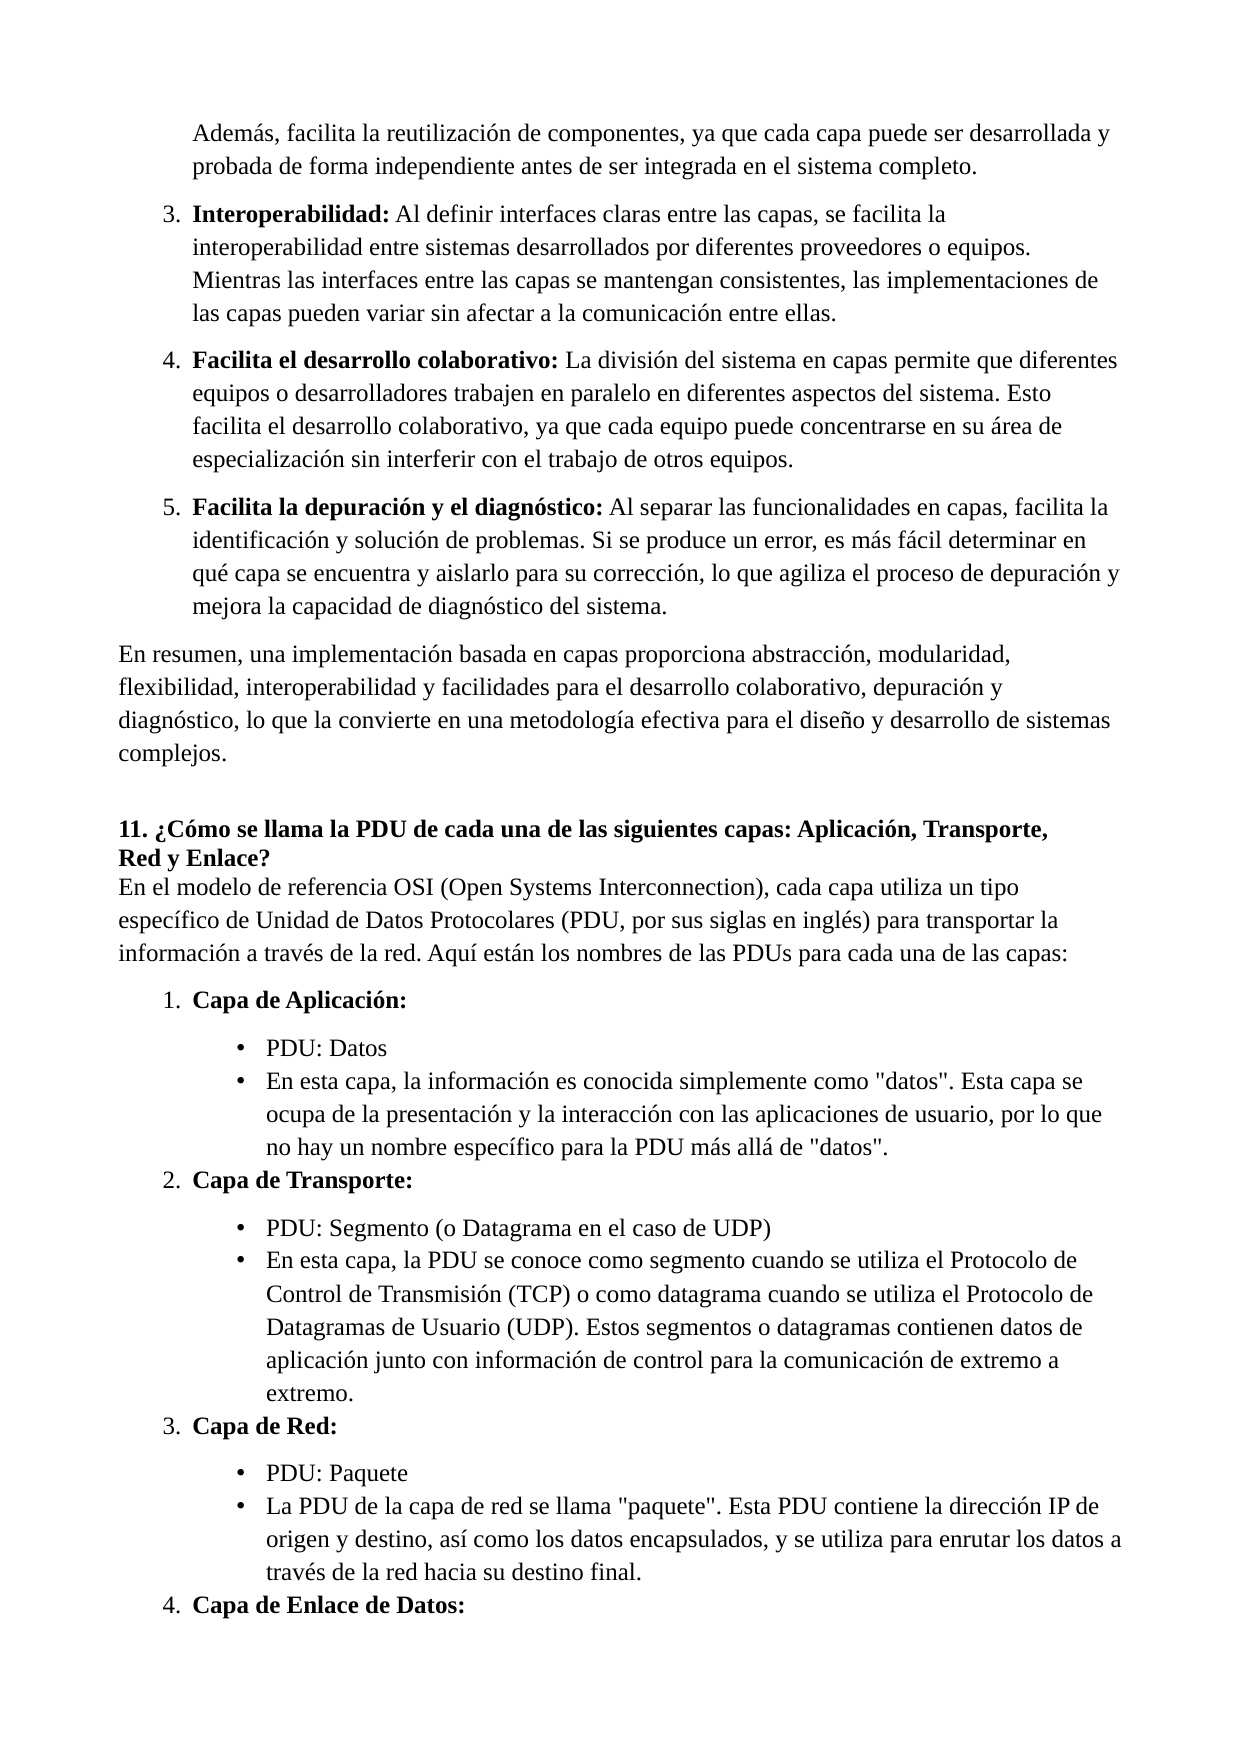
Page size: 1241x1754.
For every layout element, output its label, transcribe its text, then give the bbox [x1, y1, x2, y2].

list Facilita el desarrollo colaborativo: La división del sistema en capas permite que diferentes equipos o desarrolladores trabajen en paralelo en diferentes aspectos del sistema. Esto facilita el desarrollo colaborativo, ya que cada equipo puede concentrarse en su área de especialización sin interferir con el trabajo de otros equipos. [162, 345, 1122, 473]
list Capa de Transporte: [162, 1165, 1122, 1194]
list La PDU de la capa de red se llama "paquete". Esta PDU contiene la dirección IP de origen y destino, así como los datos encapsulados, y se utiliza para enrutar los datos a través de la red hacia su destino final. [236, 1491, 1122, 1586]
list PDU: Datos [236, 1033, 1122, 1062]
list En esta capa, la información es conocida simplemente como "datos". Esta capa se ocupa de la presentación y la interacción con las aplicaciones de usuario, por lo que no hay un nombre específico para la PDU más allá de "datos". [236, 1066, 1122, 1161]
list En esta capa, la PDU se conoce como segmento cuando se utiliza el Protocolo de Control de Transmisión (TCP) o como datagrama cuando se utiliza el Protocolo de Datagramas de Usuario (UDP). Estos segmentos o datagramas contienen datos de aplicación junto con información de control para la comunicación de extremo a extremo. [236, 1246, 1122, 1406]
list PDU: Paquete [236, 1458, 1122, 1487]
list Interoperabilidad: Al definir interfaces claras entre las capas, se facilita la interoperabilidad entre sistemas desarrollados por diferentes proveedores o equipos. Mientras las interfaces entre las capas se mantengan consistentes, las implementaciones de las capas pueden variar sin afectar a la comunicación entre ellas. [162, 199, 1122, 327]
text En el modelo de referencia OSI (Open Systems Interconnection), cada capa utiliza un tipo específico de Unidad de Datos Protocolares (PDU, por sus siglas en inglés) para transportar la información a través de la red. Aquí están los nombres de las PDUs para cada una de las capas: [118, 872, 1122, 966]
text Red y Enlace? [118, 843, 1122, 872]
list Capa de Red: [162, 1411, 1122, 1439]
list Capa de Enlace de Datos: [162, 1590, 1122, 1619]
text 11. ¿Cómo se llama la PDU de cada una de las siguientes capas: Aplicación, Transporte, [118, 814, 1122, 843]
list Capa de Aplicación: [162, 985, 1122, 1014]
text En resumen, una implementación basada en capas proporciona abstracción, modularidad, flexibilidad, interoperabilidad y facilidades para el desarrollo colaborativo, depuración y diagnóstico, lo que la convierte en una metodología efectiva para el diseño y desarrollo de sistemas complejos. [118, 639, 1122, 767]
list PDU: Segmento (o Datagrama en el caso de UDP) [236, 1213, 1122, 1241]
list Facilita la depuración y el diagnóstico: Al separar las funcionalidades en capas, facilita la identificación y solución de problemas. Si se produce un error, es más fácil determinar en qué capa se encuentra y aislarlo para su corrección, lo que agiliza el proceso de depuración y mejora la capacidad de diagnóstico del sistema. [162, 492, 1122, 620]
list Además, facilita la reutilización de componentes, ya que cada capa puede ser desarrollada y probada de forma independiente antes de ser integrada en el sistema completo. [162, 118, 1122, 180]
